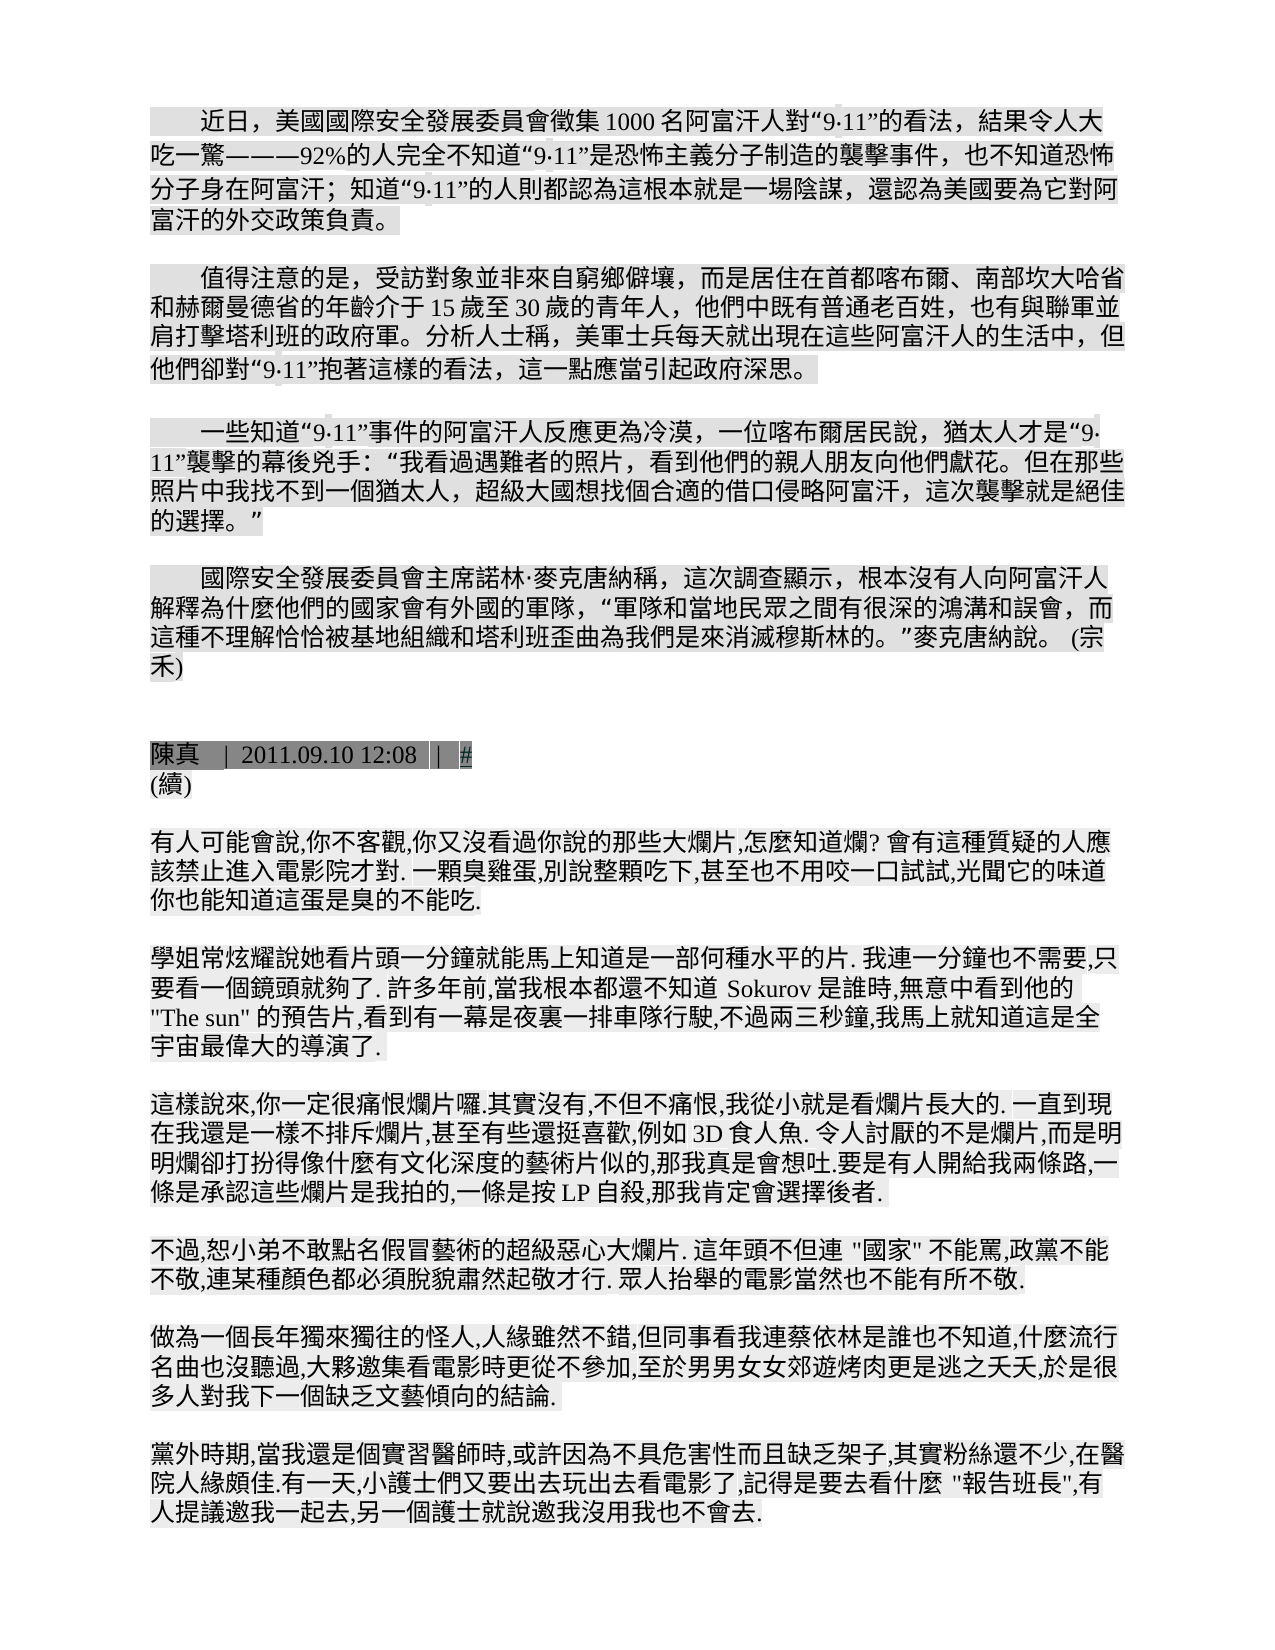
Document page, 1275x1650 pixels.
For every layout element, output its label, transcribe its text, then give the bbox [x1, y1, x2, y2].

text 近日，美國國際安全發展委員會徵集1000名阿富汗人對“9‧11”的看法，結果令人大吃一驚———92%的人完全不知道“9‧11”是恐怖主義分子制造的襲擊事件，也不知道恐怖分子身在阿富汗；知道“9‧11”的人則都認為這根本就是一場陰謀，還認為美國要為它對阿富汗的外交政策負責。 值得注意的是，受訪對象並非來自窮鄉僻壤，而是居住在首都喀布爾、南部坎大哈省和赫爾曼德省的年齡介于15歲至30歲的青年人，他們中既有普通老百姓，也有與聯軍並肩打擊塔利班的政府軍。分析人士稱，美軍士兵每天就出現在這些阿富汗人的生活中，但他們卻對“9‧11”抱著這樣的看法，這一點應當引起政府深思。 一些知道“9‧11”事件的阿富汗人反應更為冷漠，一位喀布爾居民說，猶太人才是“9‧11”襲擊的幕後兇手：“我看過遇難者的照片，看到他們的親人朋友向他們獻花。但在那些照片中我找不到一個猶太人，超級大國想找個合適的借口侵略阿富汗，這次襲擊就是絕佳的選擇。” 國際安全發展委員會主席諾林‧麥克唐納稱，這次調查顯示，根本沒有人向阿富汗人解釋為什麼他們的國家會有外國的軍隊，“軍隊和當地民眾之間有很深的鴻溝和誤會，而這種不理解恰恰被基地組織和塔利班歪曲為我們是來消滅穆斯林的。”麥克唐納說。 (宗禾) [150, 75, 1125, 716]
text 陳真 | 2011.09.10 12:08 | # [150, 741, 1125, 770]
text (續) 有人可能會說,你不客觀,你又沒看過你說的那些大爛片,怎麼知道爛? 會有這種質疑的人應該禁止進入電影院才對. 一顆臭雞蛋,別說整顆吃下,甚至也不用咬一口試試,光聞它的味道你也能知道這蛋是臭的不能吃. 學姐常炫耀說她看片頭一分鐘就能馬上知道是一部何種水平的片. 我連一分鐘也不需要,只要看一個鏡頭就夠了. 許多年前,當我根本都還不知道 Sokurov 是誰時,無意中看到他的 "The sun" 的預告片,看到有一幕是夜裏一排車隊行駛,不過兩三秒鐘,我馬上就知道這是全宇宙最偉大的導演了. 這樣說來,你一定很痛恨爛片囉.其實沒有,不但不痛恨,我從小就是看爛片長大的. 一直到現在我還是一樣不排斥爛片,甚至有些還挺喜歡,例如3D食人魚. 令人討厭的不是爛片,而是明明爛卻打扮得像什麼有文化深度的藝術片似的,那我真是會想吐.要是有人開給我兩條路,一條是承認這些爛片是我拍的,一條是按LP自殺,那我肯定會選擇後者. 不過,恕小弟不敢點名假冒藝術的超級惡心大爛片. 這年頭不但連 "國家" 不能罵,政黨不能不敬,連某種顏色都必須脫貌肅然起敬才行. 眾人抬舉的電影當然也不能有所不敬. 做為一個長年獨來獨往的怪人,人緣雖然不錯,但同事看我連蔡依林是誰也不知道,什麼流行名曲也沒聽過,大夥邀集看電影時更從不參加,至於男男女女郊遊烤肉更是逃之夭夭,於是很多人對我下一個缺乏文藝傾向的結論. 黨外時期,當我還是個實習醫師時,或許因為不具危害性而且缺乏架子,其實粉絲還不少,在醫院人緣頗佳.有一天,小護士們又要出去玩出去看電影了,記得是要去看什麼 "報告班長",有人提議邀我一起去,另一個護士就說邀我沒用我也不會去. [150, 770, 1125, 1557]
